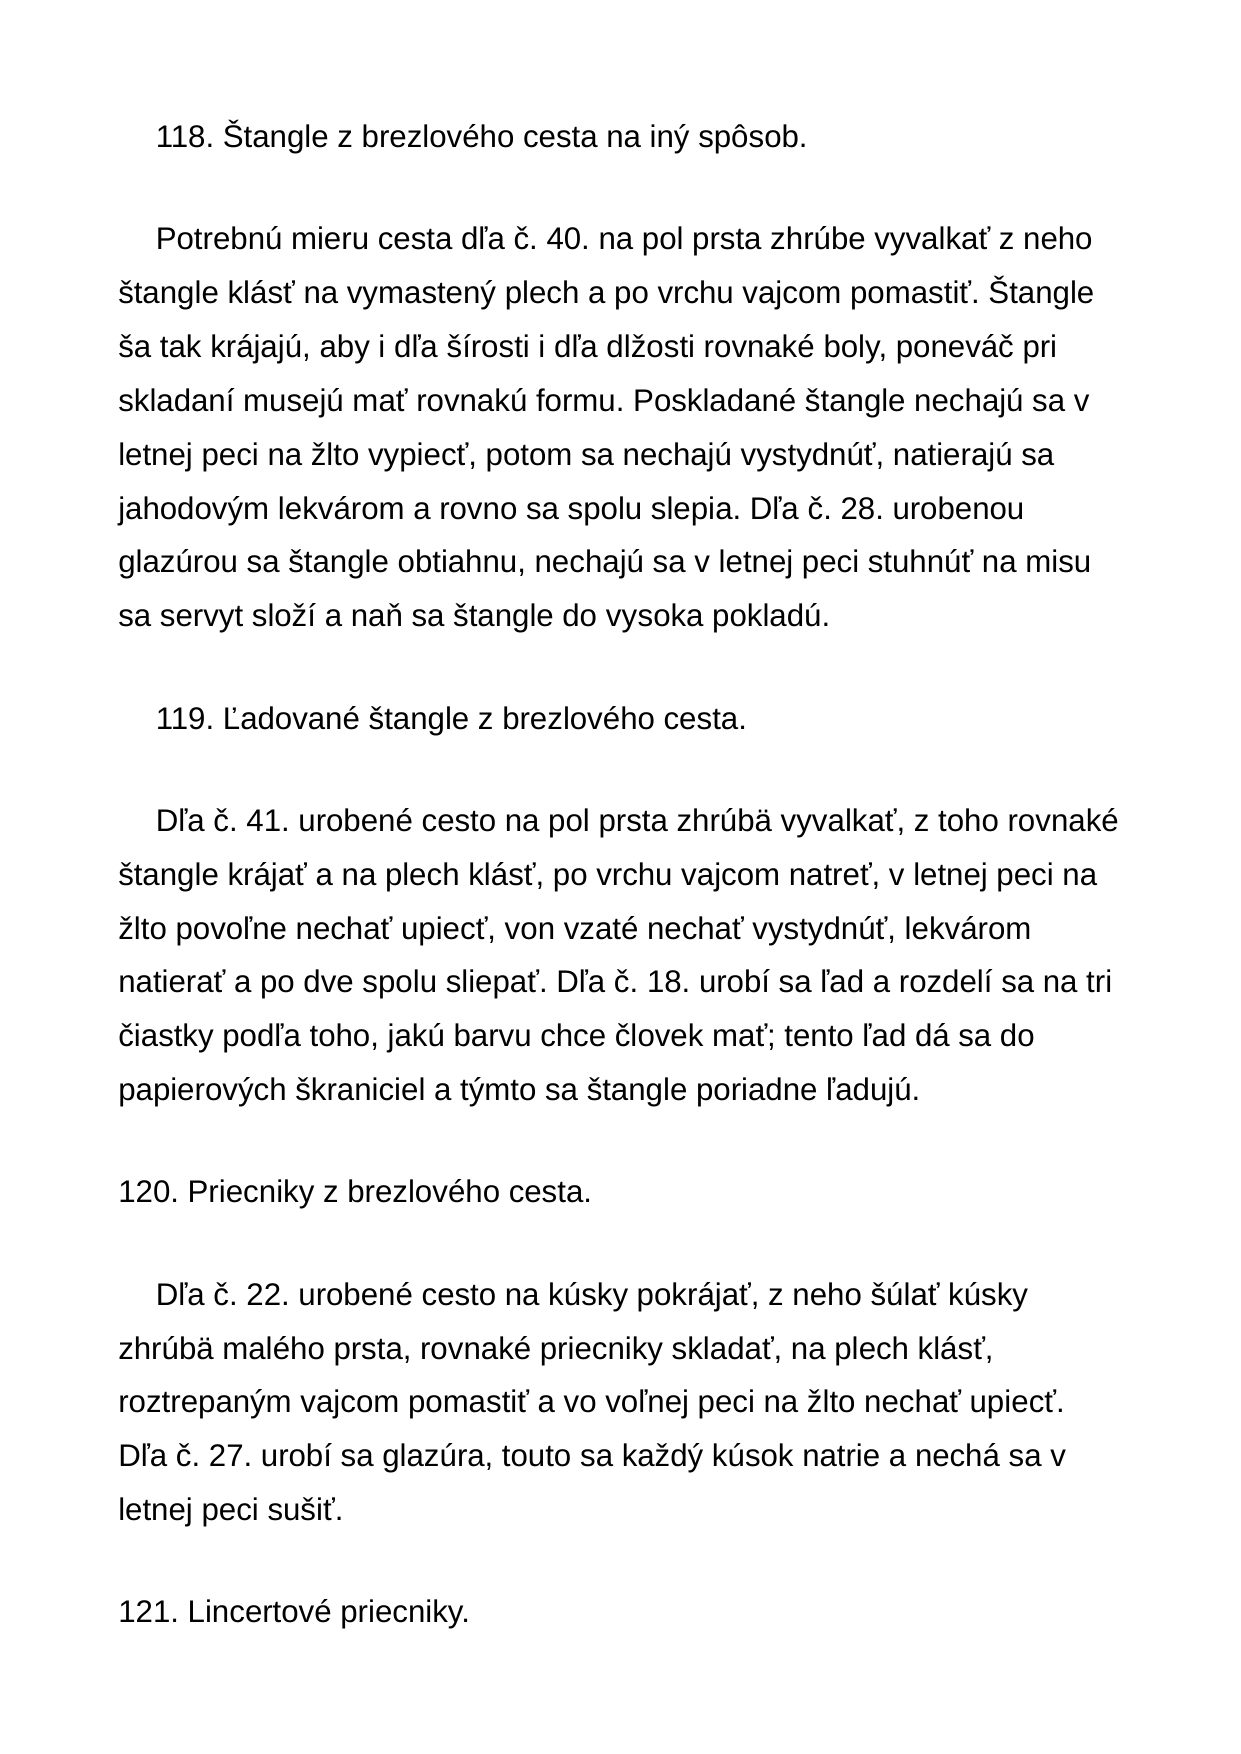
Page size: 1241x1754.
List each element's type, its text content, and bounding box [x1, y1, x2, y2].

text Dľa č. 22. urobené cesto na kúsky pokrájať, z neho šúlať kúsky zhrúbä malého prsta, rovnaké priecniky skladať, na plech klásť, roztrepaným vajcom pomastiť a vo voľnej peci na žlto nechať upiecť. Dľa č. 27. urobí sa glazúra, touto sa každý kúsok natrie a nechá sa v letnej peci sušiť. [118, 1276, 1122, 1527]
text 119. Ľadované štangle z brezlového cesta. [118, 700, 1122, 736]
text 120. Priecniky z brezlového cesta. [118, 1173, 1122, 1209]
text Potrebnú mieru cesta dľa č. 40. na pol prsta zhrúbe vyvalkať z neho štangle klásť na vymastený plech a po vrchu vajcom pomastiť. Štangle ša tak krájajú, aby i dľa šírosti i dľa dlžosti rovnaké boly, poneváč pri skladaní musejú mať rovnakú formu. Poskladané štangle nechajú sa v letnej peci na žlto vypiecť, potom sa nechajú vystydnúť, natierajú sa jahodovým lekvárom a rovno sa spolu slepia. Dľa č. 28. urobenou glazúrou sa štangle obtiahnu, nechajú sa v letnej peci stuhnúť na misu sa servyt složí a naň sa štangle do vy­soka pokladú. [118, 220, 1122, 633]
text Dľa č. 41. urobené cesto na pol prsta zhrúbä vyvalkať, z toho rovnaké štangle krájať a na plech klásť, po vrchu vajcom natreť, v letnej peci na žlto povoľne nechať upiecť, von vzaté nechať vystydnúť, lekvárom natierať a po dve spolu sliepať. Dľa č. 18. urobí sa ľad a rozdelí sa na tri čiastky podľa toho, jakú barvu chce človek mať; tento ľad dá sa do papierových škraniciel a týmto sa štangle poriadne ľadujú. [118, 802, 1122, 1107]
text 118. Štangle z brezlového cesta na iný spôsob. [118, 118, 1122, 154]
text 121. Lincertové priecniky. [118, 1593, 1122, 1629]
